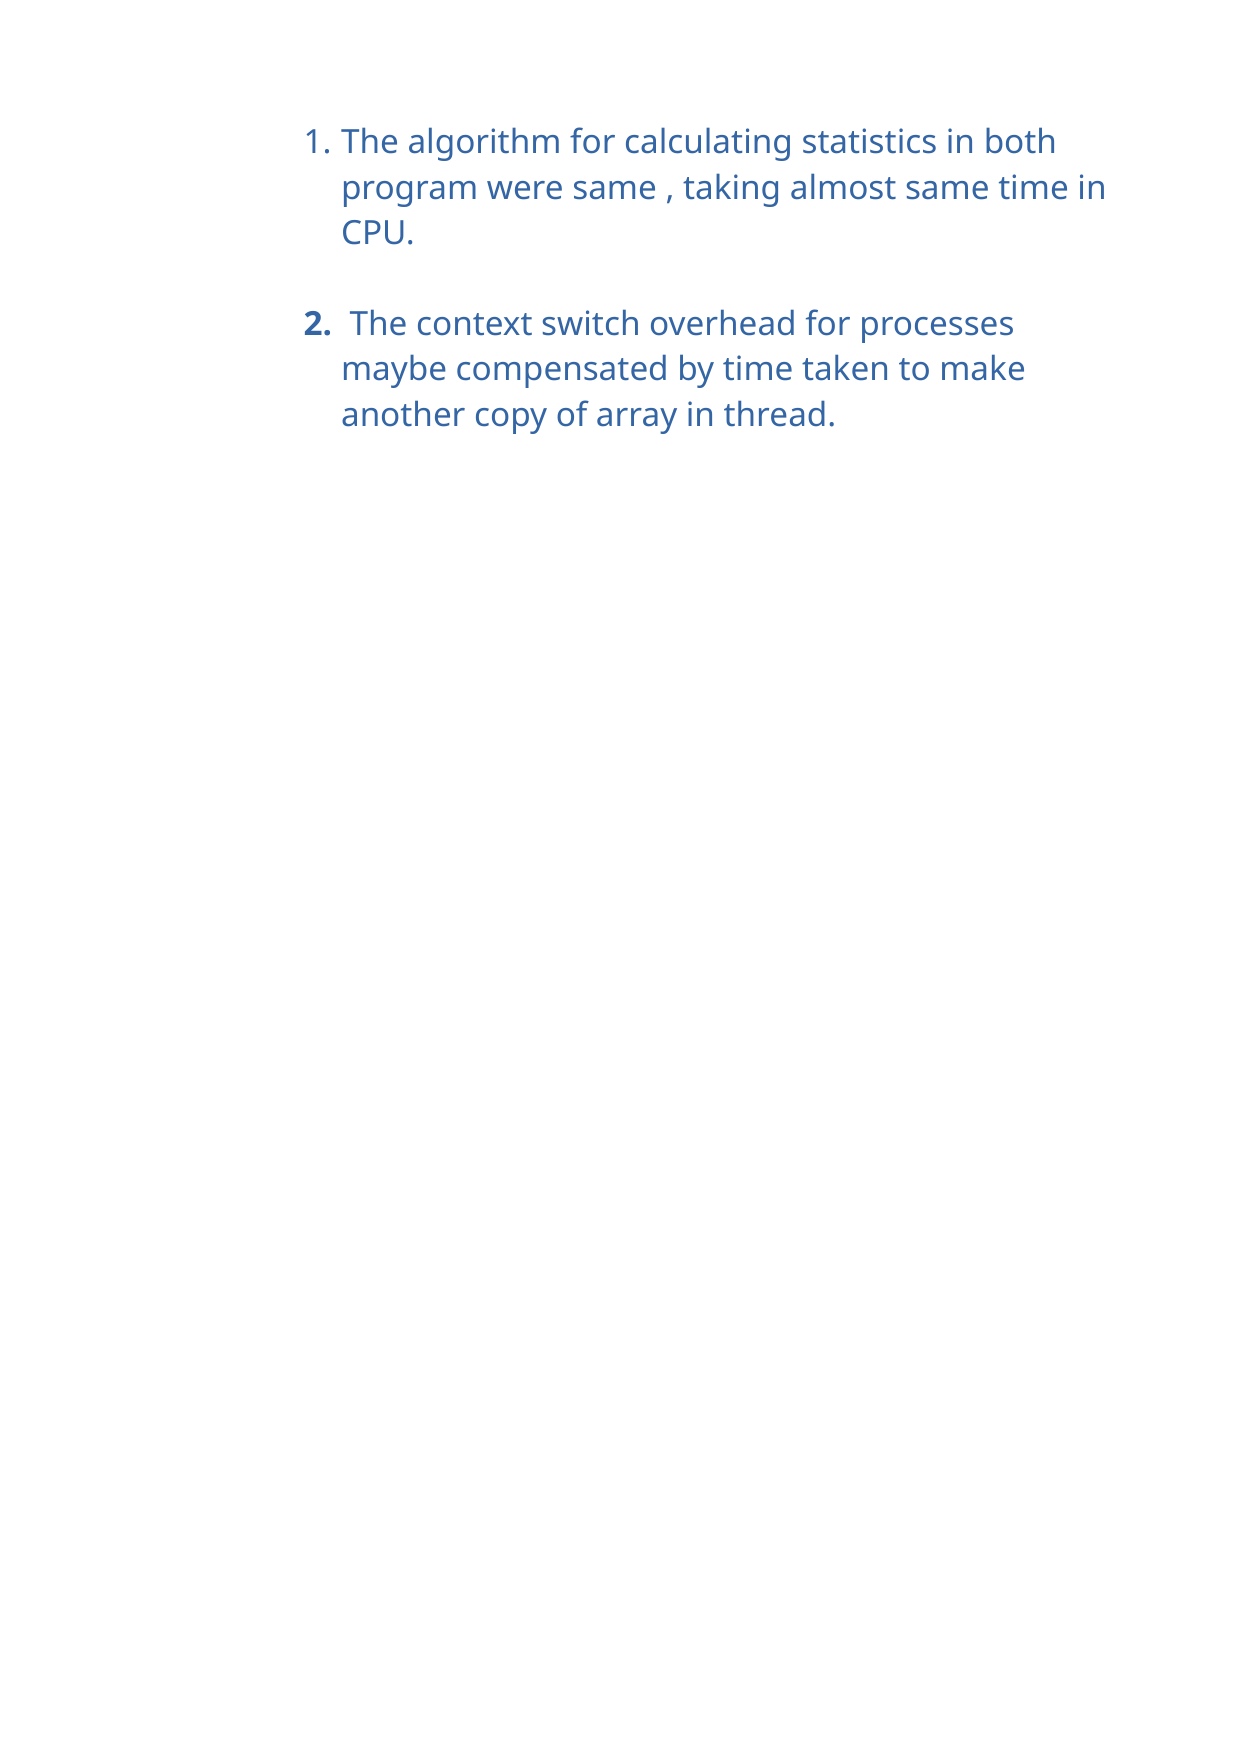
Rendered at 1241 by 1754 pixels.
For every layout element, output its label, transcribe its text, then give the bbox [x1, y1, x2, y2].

list The context switch overhead for processes maybe compensated by time taken to make another copy of array in thread. [303, 300, 1122, 436]
list The algorithm for calculating statistics in both program were same , taking almost same time in CPU. [303, 118, 1122, 254]
